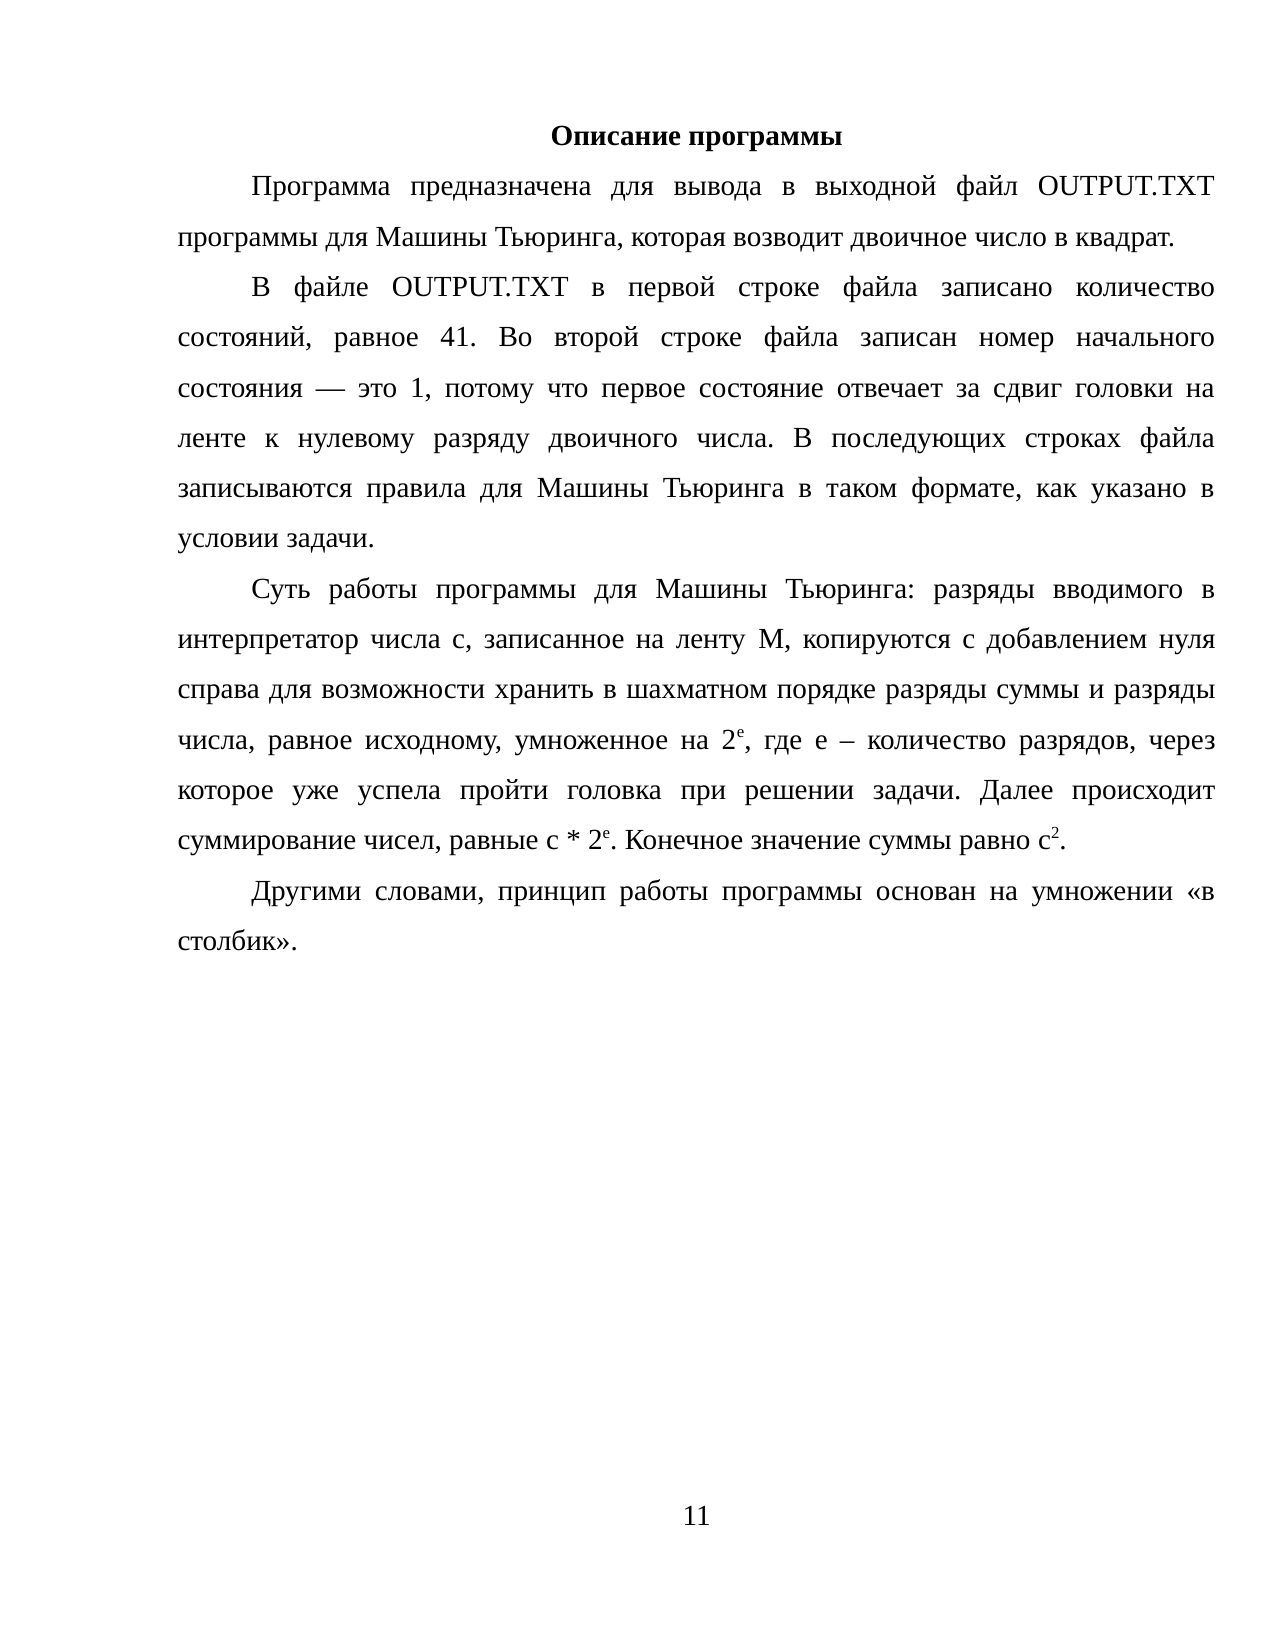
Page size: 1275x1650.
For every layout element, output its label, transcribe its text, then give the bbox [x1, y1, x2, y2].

list Программа предназначена для вывода в выходной файл OUTPUT.TXT программы для Машины Тьюринга, которая возводит двоичное число в квадрат. [177, 168, 1216, 252]
list Другими словами, принцип работы программы основан на умножении «в столбик». [177, 873, 1216, 957]
list В файле OUTPUT.TXT в первой строке файла записано количество состояний, равное 41. Во второй строке файла записан номер начального состояния — это 1, потому что первое состояние отвечает за сдвиг головки на ленте к нулевому разряду двоичного числа. В последующих строках файла записываются правила для Машины Тьюринга в таком формате, как указано в условии задачи. [177, 269, 1216, 554]
list Суть работы программы для Машины Тьюринга: разряды вводимого в интерпретатор числа с, записанное на ленту M, копируются с добавлением нуля справа для возможности хранить в шахматном порядке разряды суммы и разряды числа, равное исходному, умноженное на 2e, где e – количество разрядов, через которое уже успела пройти головка при решении задачи. Далее происходит суммирование чисел, равные c * 2e. Конечное значение суммы равно c2. [177, 571, 1216, 856]
list Описание программы [177, 118, 1216, 152]
